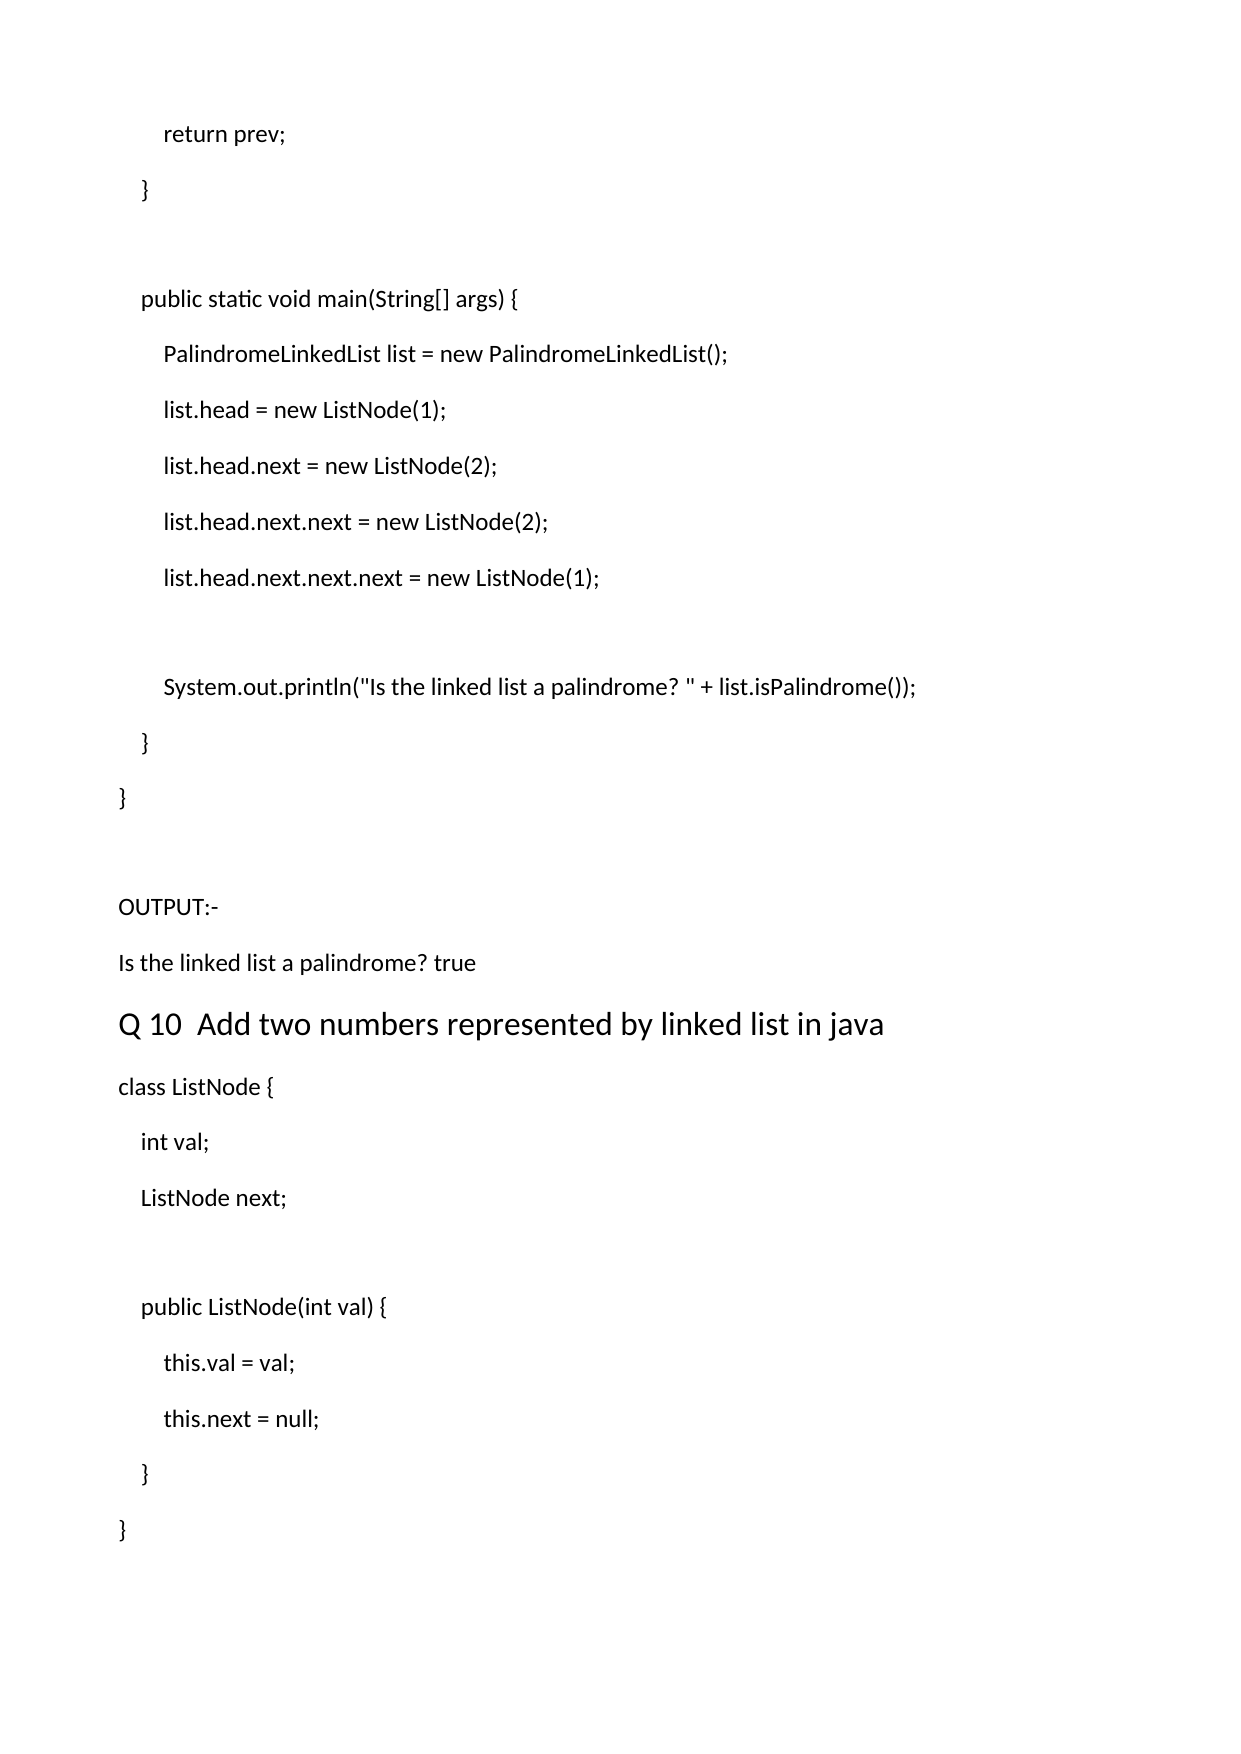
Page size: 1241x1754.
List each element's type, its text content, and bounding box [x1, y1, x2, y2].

text public static void main(String[] args) { [118, 283, 1122, 313]
text System.out.println("Is the linked list a palindrome? " + list.isPalindrome()); [118, 671, 1122, 701]
text this.next = null; [118, 1403, 1122, 1433]
text } [118, 174, 1122, 204]
text PalindromeLinkedList list = new PalindromeLinkedList(); [118, 339, 1122, 369]
text list.head.next.next = new ListNode(2); [118, 506, 1122, 537]
text Q 10 Add two numbers represented by linked list in java [118, 1003, 1122, 1044]
text list.head.next = new ListNode(2); [118, 450, 1122, 481]
text list.head = new ListNode(1); [118, 394, 1122, 425]
text return prev; [118, 118, 1122, 149]
text list.head.next.next.next = new ListNode(1); [118, 562, 1122, 592]
text this.val = val; [118, 1347, 1122, 1377]
text class ListNode { [118, 1071, 1122, 1101]
text } [118, 1459, 1122, 1489]
text Is the linked list a palindrome? true [118, 947, 1122, 978]
text } [118, 782, 1122, 813]
text } [118, 1514, 1122, 1545]
text public ListNode(int val) { [118, 1291, 1122, 1322]
text OUTPUT:- [118, 891, 1122, 922]
text ListNode next; [118, 1182, 1122, 1213]
text int val; [118, 1126, 1122, 1157]
text } [118, 727, 1122, 757]
